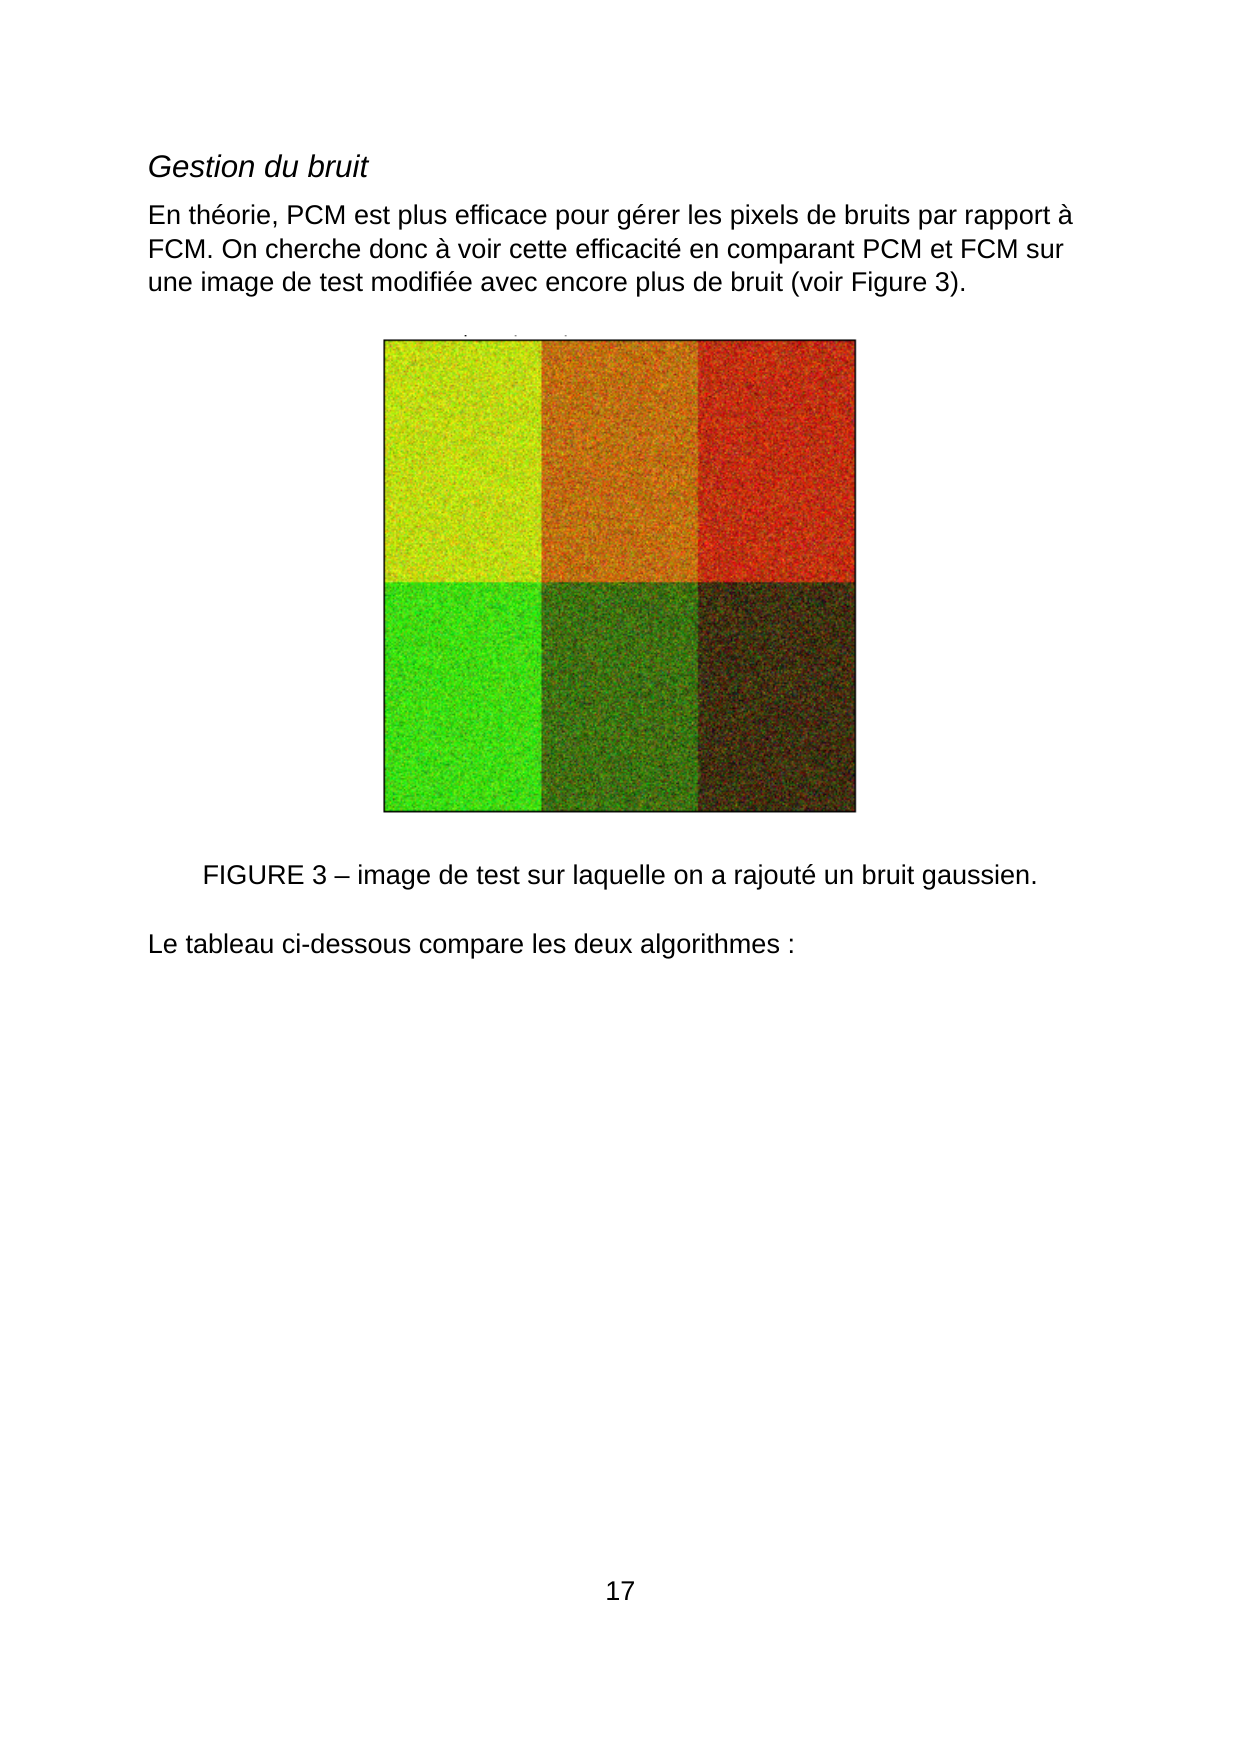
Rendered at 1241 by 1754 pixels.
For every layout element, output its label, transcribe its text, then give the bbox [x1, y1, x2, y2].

text FIGURE 3 – image de test sur laquelle on a rajouté un bruit gaussien. [148, 336, 1093, 890]
text En théorie, PCM est plus efficace pour gérer les pixels de bruits par rapport à FCM. On cherche donc à voir cette efficacité en comparant PCM et FCM sur une image de test modifiée avec encore plus de bruit (voir Figure 3). [148, 199, 1093, 298]
text Le tableau ci-dessous compare les deux algorithmes : [148, 928, 1093, 959]
picture [379, 335, 861, 819]
text Gestion du bruit [148, 148, 1093, 183]
